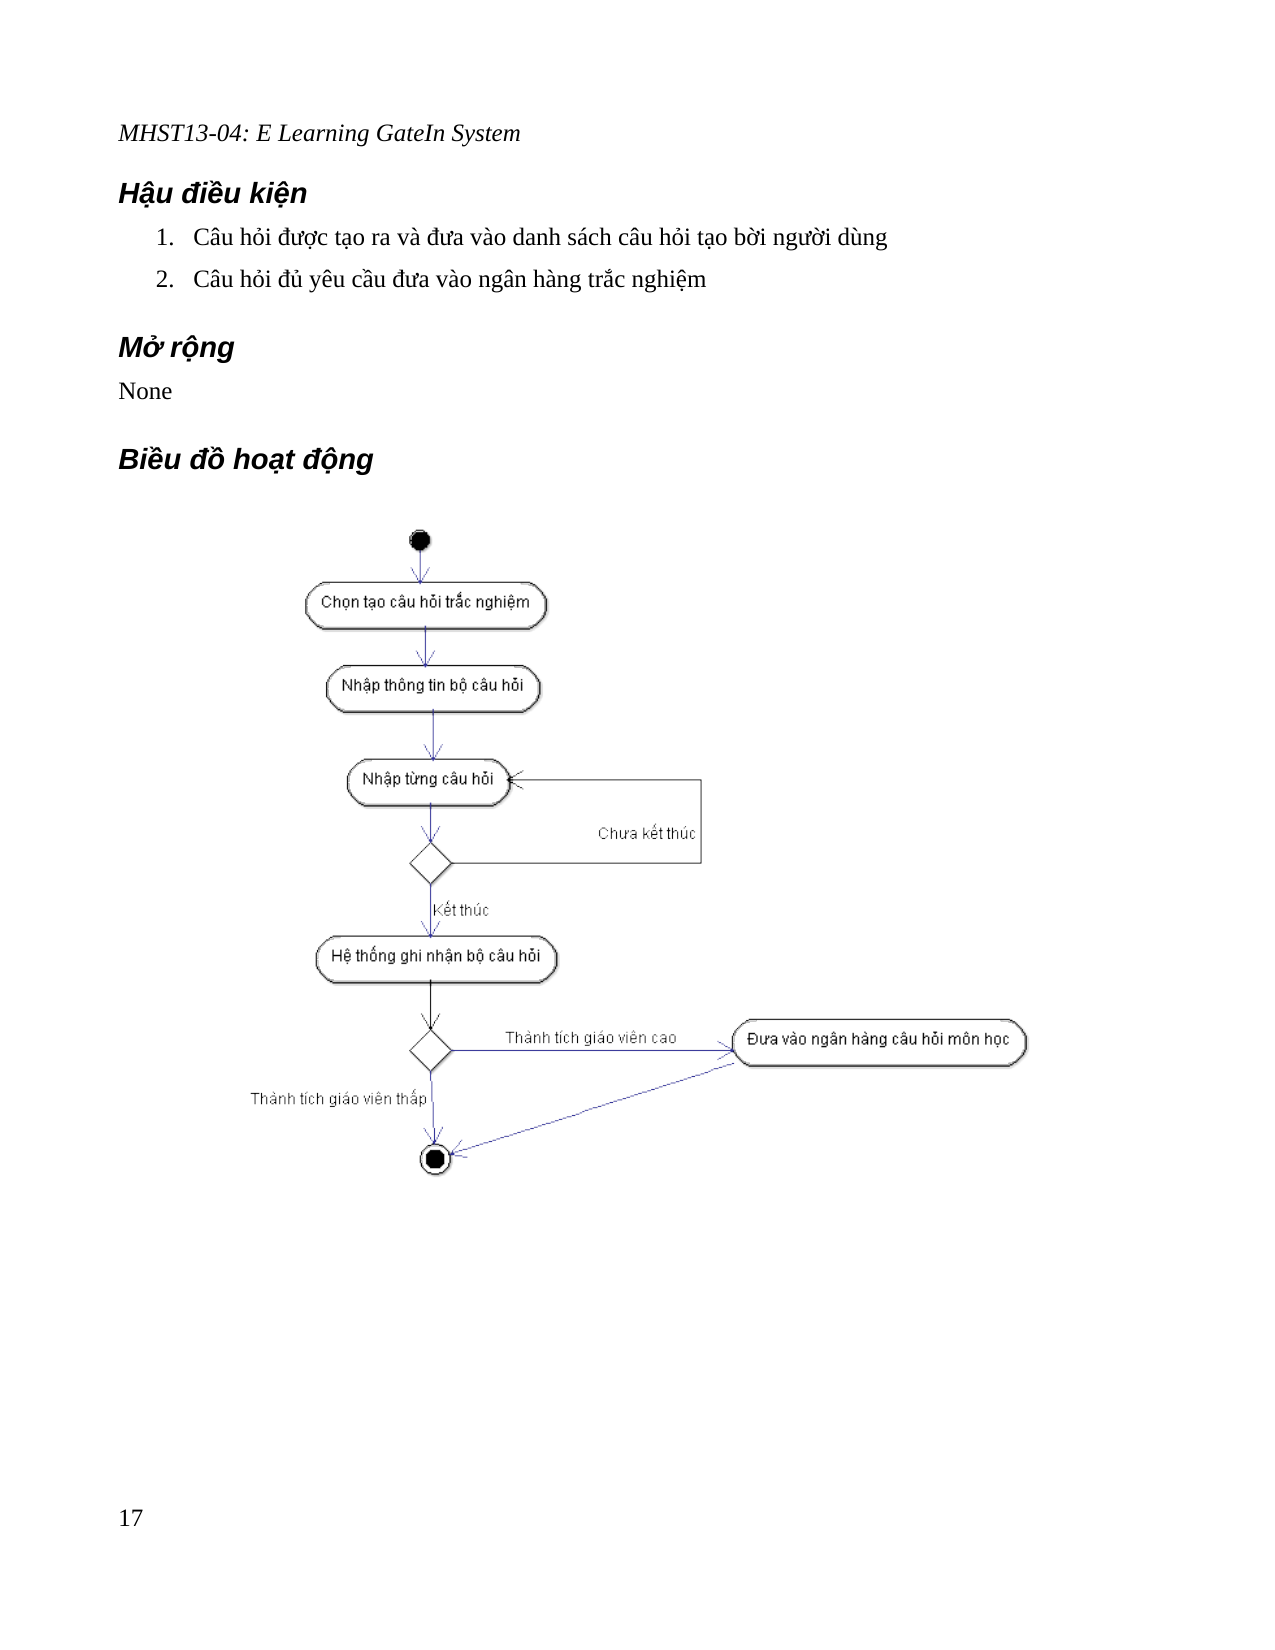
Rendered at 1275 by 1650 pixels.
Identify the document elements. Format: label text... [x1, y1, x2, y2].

subtitle Hậu điều kiện [118, 176, 1157, 210]
subtitle Mở rộng [118, 330, 1157, 363]
subtitle Biều đồ hoạt động [118, 442, 1157, 476]
text None [118, 376, 1157, 405]
picture [118, 488, 1157, 1396]
list Câu hỏi đủ yêu cầu đưa vào ngân hàng trắc nghiệm [156, 264, 1157, 292]
list Câu hỏi được tạo ra và đưa vào danh sách câu hỏi tạo bời người dùng [156, 222, 1157, 251]
